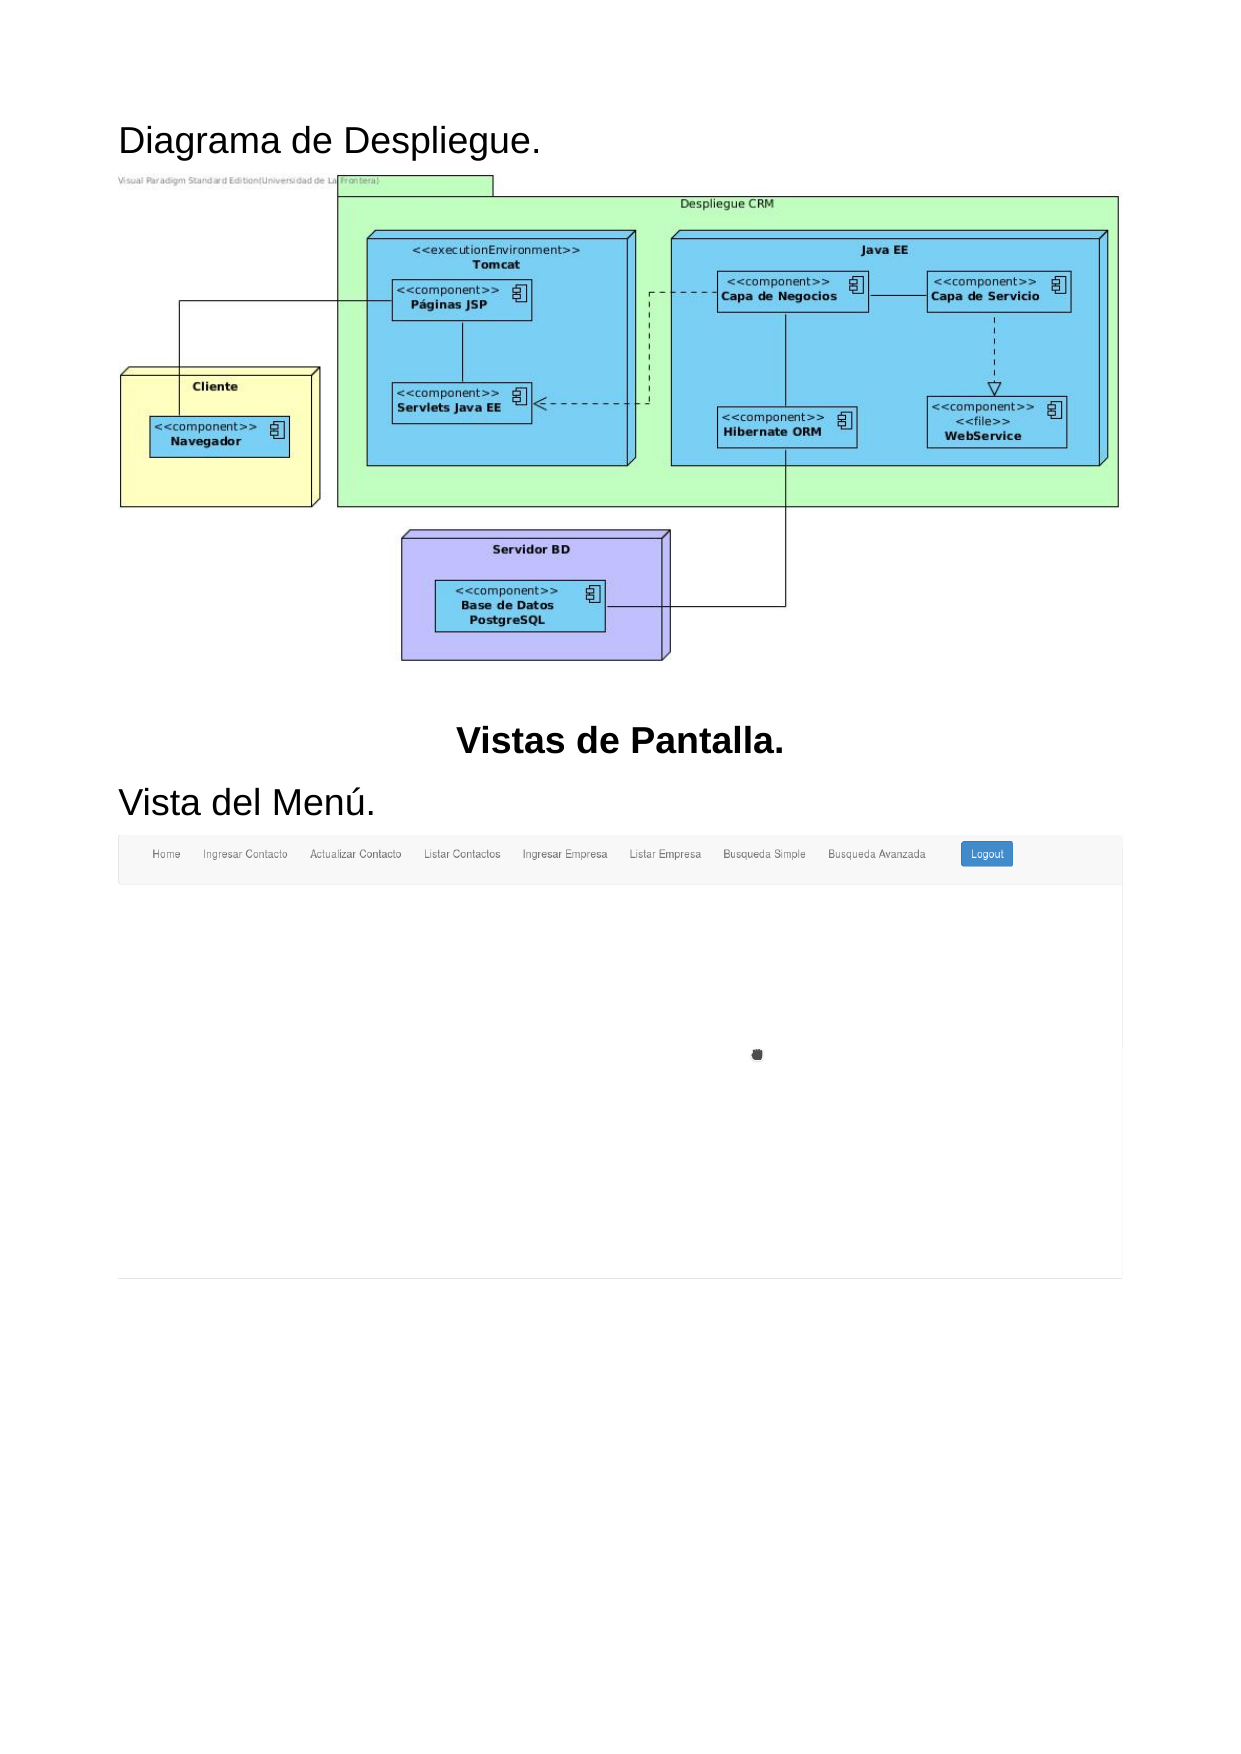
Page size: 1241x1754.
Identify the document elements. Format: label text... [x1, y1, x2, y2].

picture [118, 835, 1123, 1279]
title Vistas de Pantalla. [118, 718, 1122, 761]
subtitle Vista del Menú. [118, 780, 1122, 823]
picture [118, 173, 1123, 665]
subtitle Diagrama de Despliegue. [118, 118, 1122, 161]
